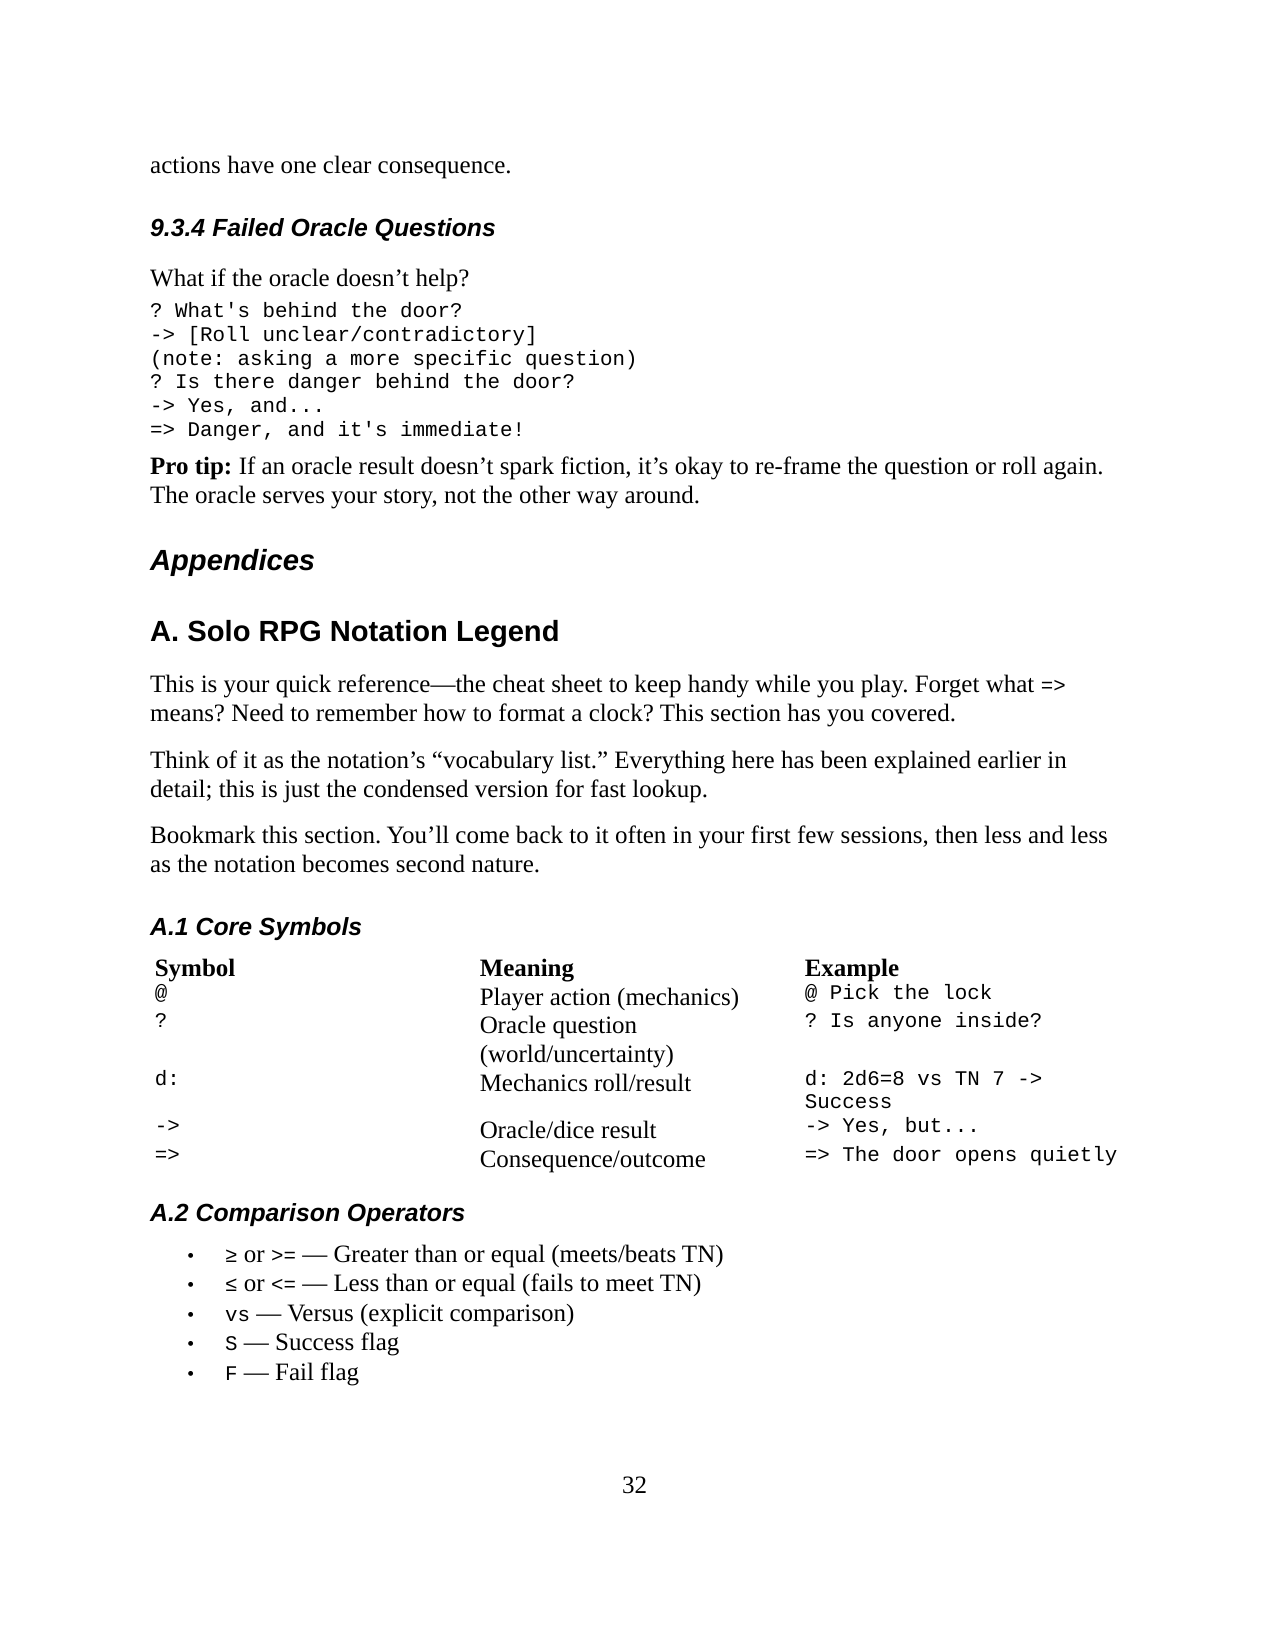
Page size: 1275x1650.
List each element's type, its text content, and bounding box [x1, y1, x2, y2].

text Bookmark this section. You’ll come back to it often in your first few sessions, then less and less as the notation becomes second nature. [150, 820, 1125, 878]
table_cell d: 2d6=8 vs TN 7 -> Success [800, 1068, 1125, 1115]
text actions have one clear consequence. [150, 150, 1125, 179]
text (note: asking a more specific question) [150, 348, 1125, 371]
table_cell -> [150, 1115, 475, 1144]
list ≤ or <= — Less than or equal (fails to meet TN) [187, 1268, 1125, 1298]
subtitle Appendices [150, 543, 1125, 576]
table_cell Oracle/dice result [475, 1115, 800, 1144]
text Think of it as the notation’s “vocabulary list.” Everything here has been explained earlier in detail; this is just the condensed version for fast lookup. [150, 745, 1125, 802]
table_cell => [150, 1144, 475, 1173]
table_cell -> Yes, but... [800, 1115, 1125, 1144]
subtitle 9.3.4 Failed Oracle Questions [150, 213, 1125, 241]
table_cell Mechanics roll/result [475, 1068, 800, 1115]
table_header Meaning [475, 953, 800, 982]
list S — Success flag [187, 1327, 1125, 1357]
subtitle A.2 Comparison Operators [150, 1198, 1125, 1226]
subtitle A. Solo RPG Notation Legend [150, 614, 1125, 647]
text => Danger, and it's immediate! [150, 419, 1125, 442]
text Pro tip: If an oracle result doesn’t spark fiction, it’s okay to re-frame the question or roll again. The oracle serves your story, not the other way around. [150, 451, 1125, 509]
table_header Symbol [150, 953, 475, 982]
list vs — Versus (explicit comparison) [187, 1298, 1125, 1327]
text What if the oracle doesn’t help? [150, 263, 1125, 291]
text ? What's behind the door? [150, 300, 1125, 324]
table_header Example [800, 953, 1125, 982]
text This is your quick reference—the cheat sheet to keep handy while you play. Forget what => means? Need to remember how to format a clock? This section has you covered. [150, 669, 1125, 727]
table_cell => The door opens quietly [800, 1144, 1125, 1173]
text -> Yes, and... [150, 395, 1125, 419]
table_cell @ Pick the lock [800, 982, 1125, 1010]
text ? Is there danger behind the door? [150, 371, 1125, 395]
text -> [Roll unclear/contradictory] [150, 324, 1125, 348]
list ≥ or >= — Greater than or equal (meets/beats TN) [187, 1239, 1125, 1268]
table_cell @ [150, 982, 475, 1010]
table_cell Consequence/outcome [475, 1144, 800, 1173]
table_cell Oracle question (world/uncertainty) [475, 1010, 800, 1068]
table_cell ? Is anyone inside? [800, 1010, 1125, 1068]
table_cell d: [150, 1068, 475, 1115]
list F — Fail flag [187, 1357, 1125, 1387]
subtitle A.1 Core Symbols [150, 912, 1125, 940]
table_cell Player action (mechanics) [475, 982, 800, 1010]
table_cell ? [150, 1010, 475, 1068]
